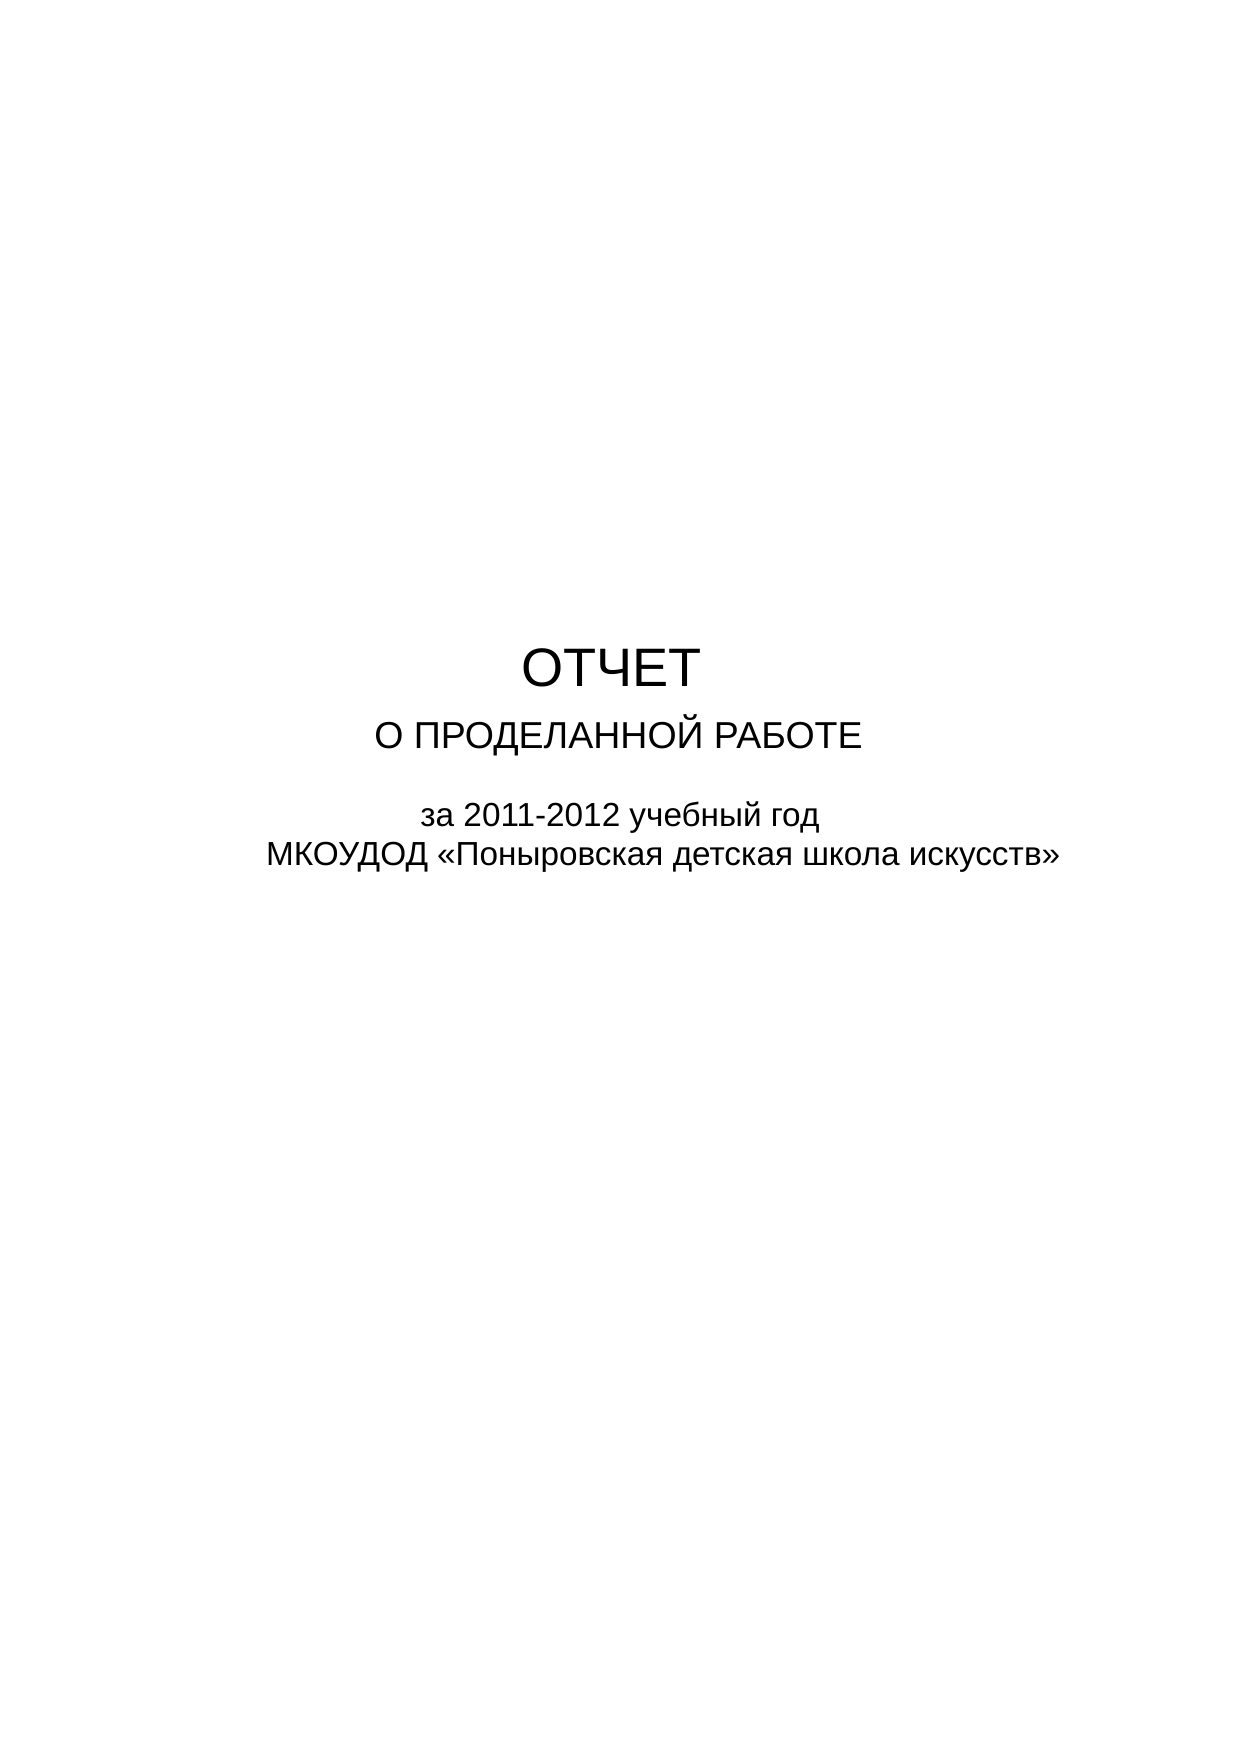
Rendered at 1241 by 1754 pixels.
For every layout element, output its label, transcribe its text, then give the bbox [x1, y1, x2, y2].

text ОТЧЕТ [118, 636, 1122, 698]
text за 2011-2012 учебный год [118, 791, 1122, 834]
text МКОУДОД «Поныровская детская школа искусств» [118, 834, 1122, 873]
text О ПРОДЕЛАННОЙ РАБОТЕ [118, 698, 1122, 760]
